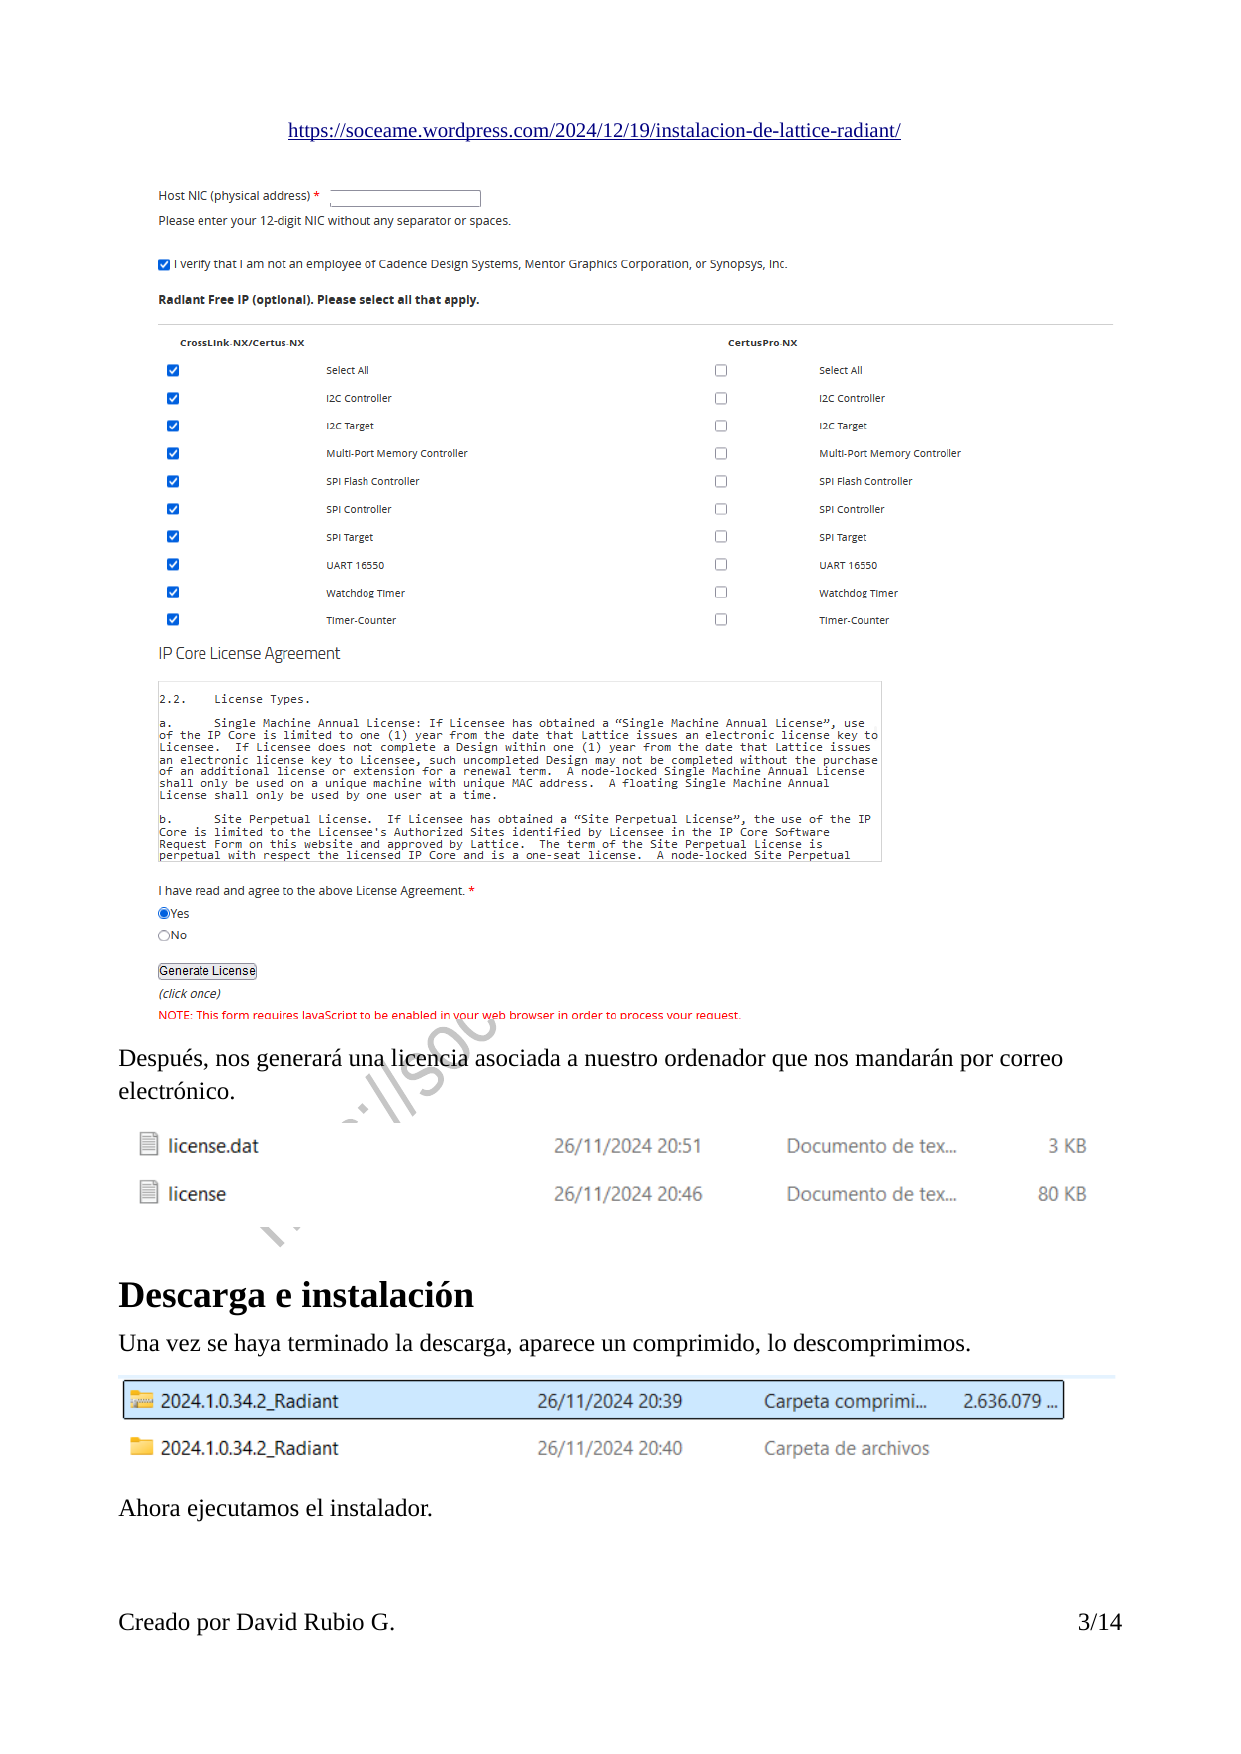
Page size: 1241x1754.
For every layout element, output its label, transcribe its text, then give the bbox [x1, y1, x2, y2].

picture [118, 177, 1114, 1019]
text Una vez se haya terminado la descarga, aparece un comprimido, lo descomprimimos. [118, 1328, 1122, 1357]
picture [118, 1123, 1109, 1227]
subtitle Descarga e instalación [118, 1272, 1122, 1315]
text Después, nos generará una licencia asociada a nuestro ordenador que nos mandarán por correo electrónico. [118, 1043, 1122, 1105]
text Ahora ejecutamos el instalador. [118, 1493, 1122, 1522]
picture [118, 1375, 1116, 1469]
